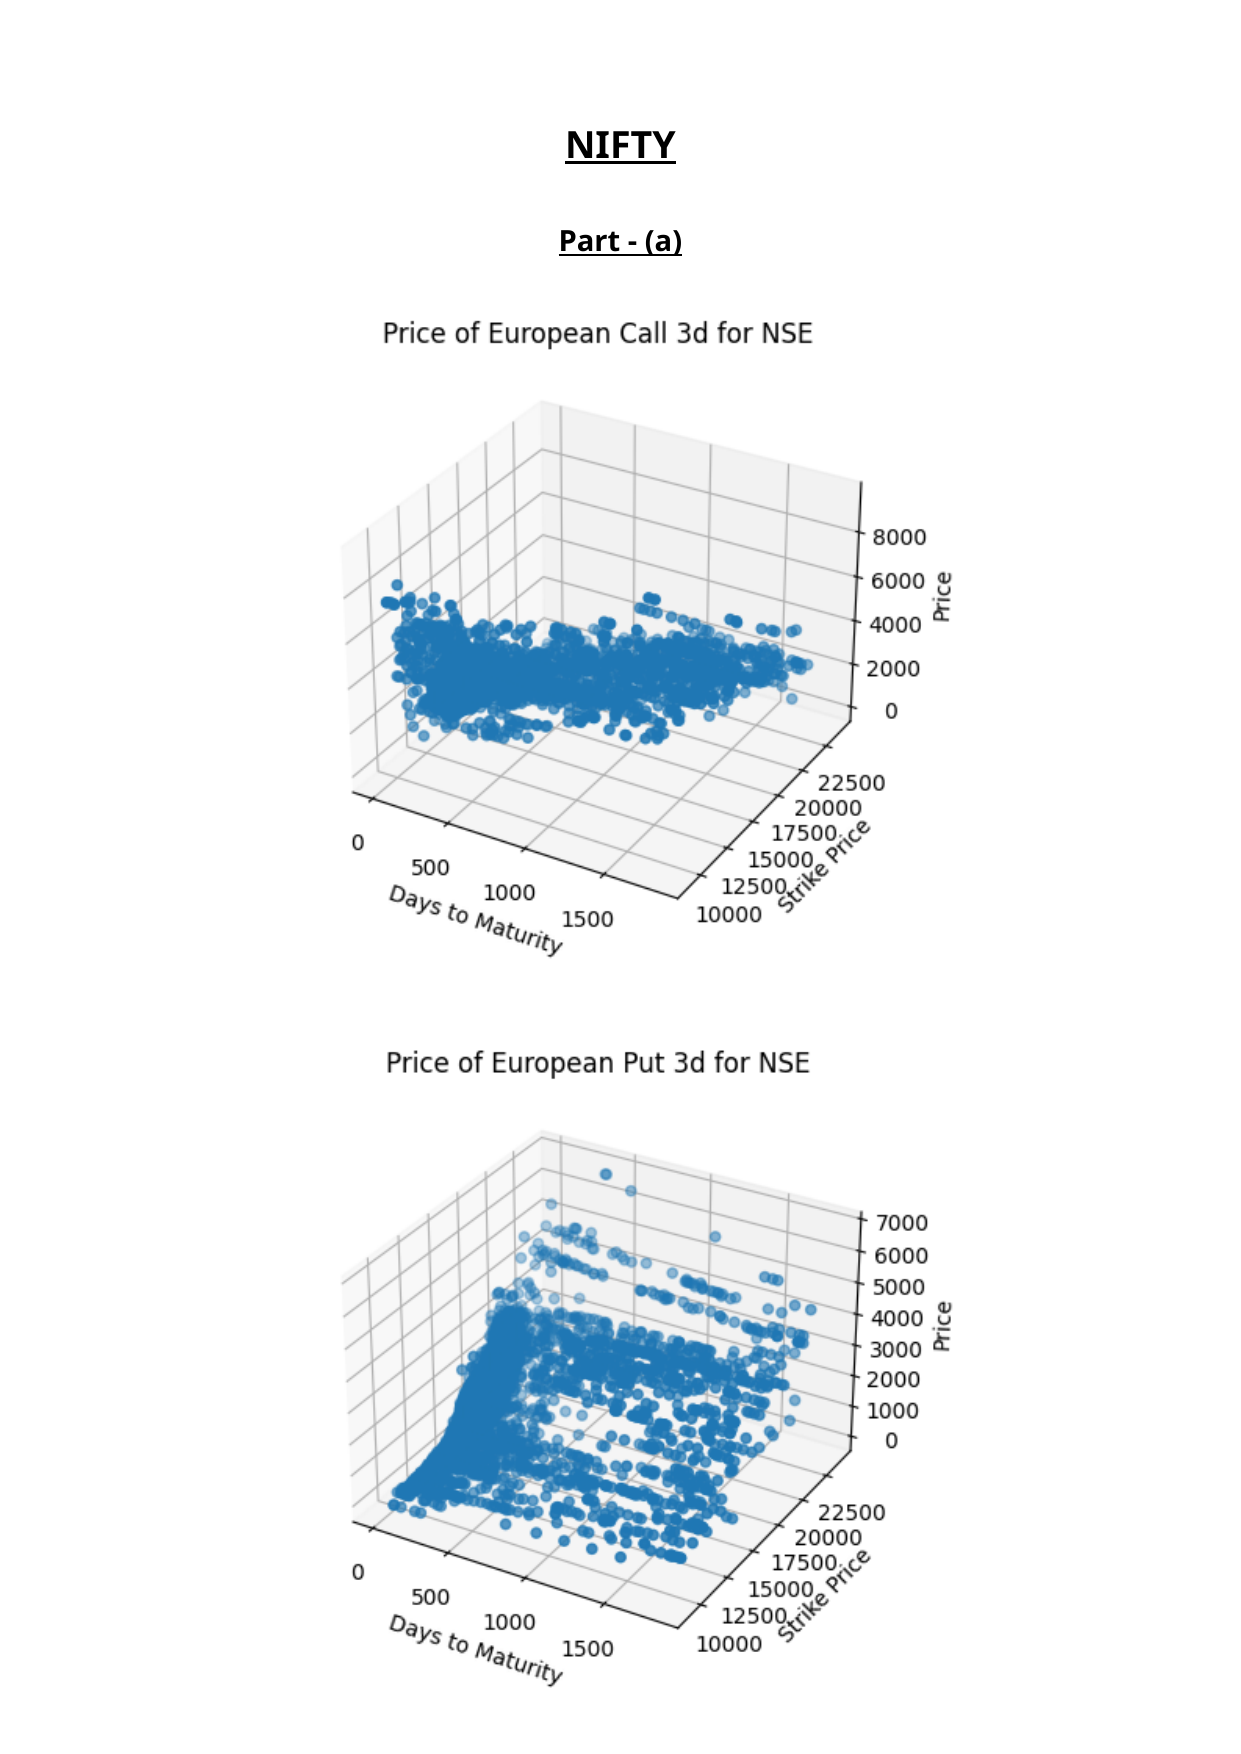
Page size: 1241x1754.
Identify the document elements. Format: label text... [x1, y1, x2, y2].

picture [250, 1018, 990, 1724]
text Part - (a) [118, 220, 1122, 260]
picture [242, 291, 982, 996]
text NIFTY [118, 118, 1122, 169]
